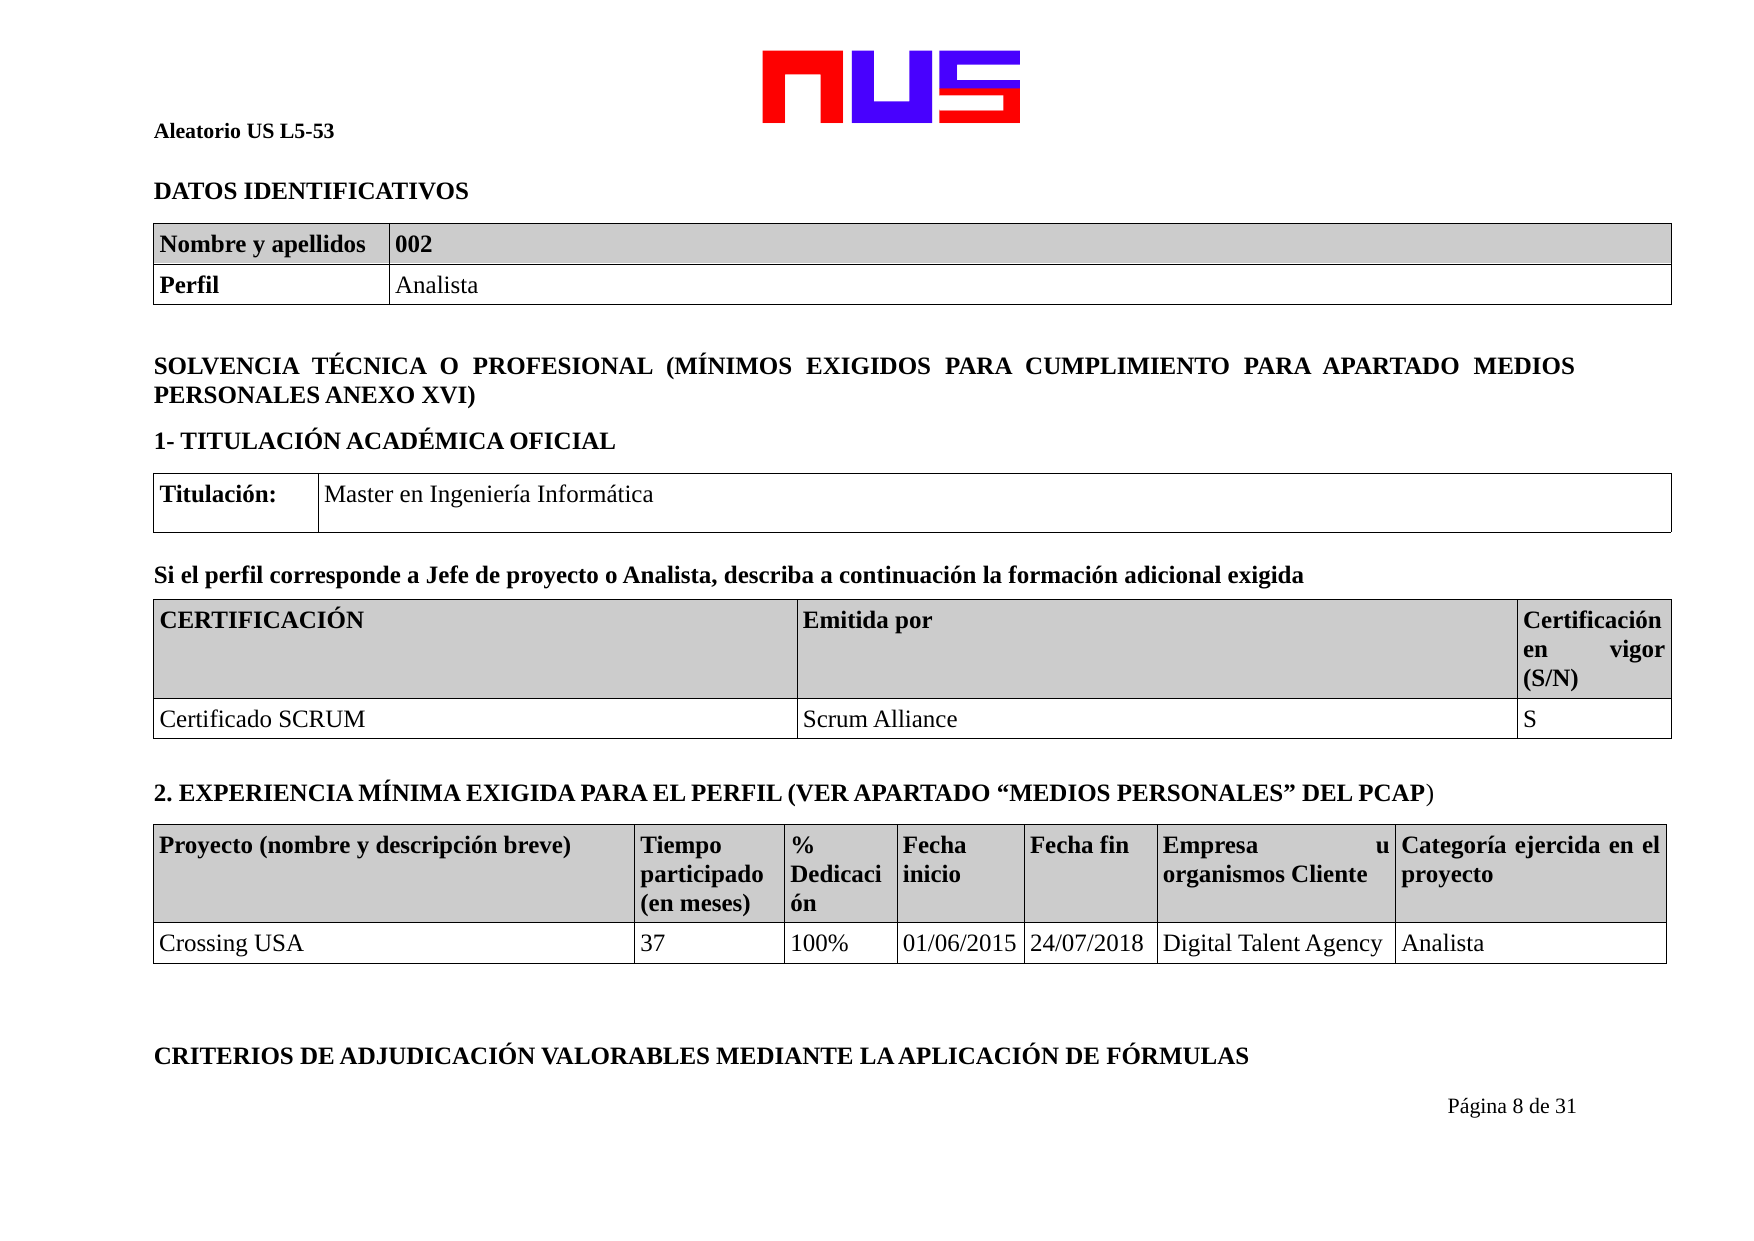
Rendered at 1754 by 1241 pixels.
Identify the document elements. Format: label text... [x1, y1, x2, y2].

table_cell Crossing USA [154, 923, 634, 963]
table_cell Analista [1396, 923, 1666, 963]
text 2. EXPERIENCIA MÍNIMA EXIGIDA PARA EL PERFIL (VER APARTADO “MEDIOS PERSONALES” DEL PCAP) [153, 778, 1577, 806]
text Si el perfil corresponde a Jefe de proyecto o Analista, describa a continuación la formación adicional exigida [153, 561, 1577, 589]
table_cell Analista [390, 265, 1671, 304]
table_header Fecha fin [1025, 825, 1157, 922]
table_header Nombre y apellidos [154, 224, 389, 263]
table_header Proyecto (nombre y descripción breve) [154, 825, 634, 922]
table_cell Digital Talent Agency [1158, 923, 1395, 963]
table_header Titulación: [154, 474, 318, 531]
table_header CERTIFICACIÓN [154, 600, 797, 698]
table_header % Dedicación [785, 825, 897, 922]
table_cell 37 [635, 923, 784, 963]
table_cell 24/07/2018 [1025, 923, 1157, 963]
text SOLVENCIA TÉCNICA O PROFESIONAL (MÍNIMOS EXIGIDOS PARA CUMPLIMIENTO PARA APARTADO MEDIOS PERSONALES ANEXO XVI) [153, 351, 1577, 409]
text 1- TITULACIÓN ACADÉMICA OFICIAL [153, 426, 1577, 455]
table_cell S [1518, 699, 1671, 738]
table_header Certificación en vigor (S/N) [1518, 600, 1671, 698]
table_header 002 [390, 224, 1671, 263]
table_header Emitida por [798, 600, 1517, 698]
table_header Fecha inicio [898, 825, 1024, 922]
table_cell 100% [785, 923, 897, 963]
text DATOS IDENTIFICATIVOS [153, 176, 1577, 205]
table_cell Scrum Alliance [798, 699, 1517, 738]
table_header Tiempo participado (en meses) [635, 825, 784, 922]
table_cell 01/06/2015 [898, 923, 1024, 963]
table_cell Perfil [154, 265, 389, 304]
table_header Categoría ejercida en el proyecto [1396, 825, 1666, 922]
table_header Empresa u organismos Cliente [1158, 825, 1395, 922]
table_header Master en Ingeniería Informática [319, 474, 1671, 531]
table_cell Certificado SCRUM [154, 699, 797, 738]
text CRITERIOS DE ADJUDICACIÓN VALORABLES MEDIANTE LA APLICACIÓN DE FÓRMULAS [153, 1041, 1577, 1070]
